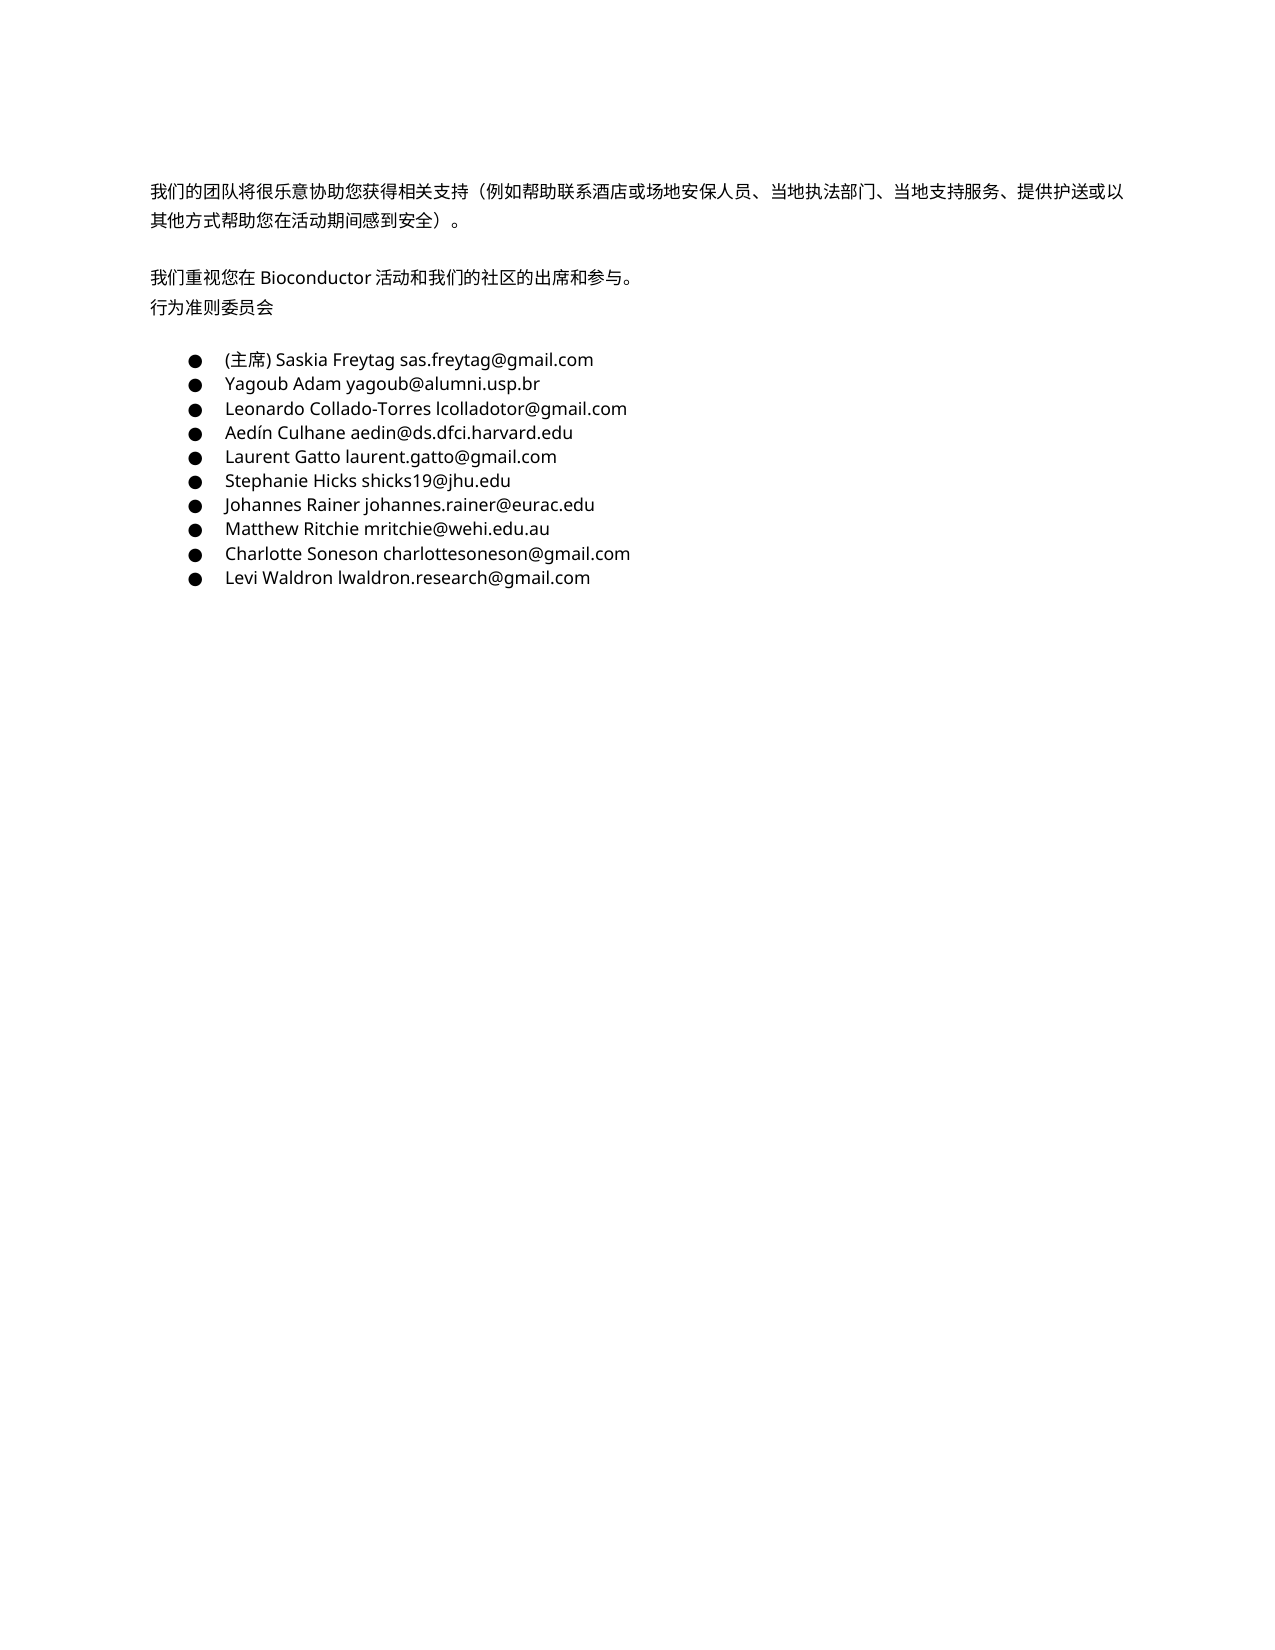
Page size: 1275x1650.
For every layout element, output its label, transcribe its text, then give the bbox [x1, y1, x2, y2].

list Leonardo Collado-Torres lcolladotor@gmail.com [187, 396, 1125, 420]
list Johannes Rainer johannes.rainer@eurac.edu [187, 493, 1125, 517]
list (主席) Saskia Freytag sas.freytag@gmail.com [187, 346, 1125, 372]
list Charlotte Soneson charlottesoneson@gmail.com [187, 541, 1125, 565]
text 我们的团队将很乐意协助您获得相关支持（例如帮助联系酒店或场地安保人员、当地执法部门、当地支持服务、提供护送或以其他方式帮助您在活动期间感到安全）。 [150, 178, 1125, 233]
list Levi Waldron lwaldron.research@gmail.com [187, 565, 1125, 589]
list Aedín Culhane aedin@ds.dfci.harvard.edu [187, 420, 1125, 444]
text 我们重视您在Bioconductor活动和我们的社区的出席和参与。 [150, 264, 1125, 290]
list Matthew Ritchie mritchie@wehi.edu.au [187, 517, 1125, 541]
text 行为准则委员会 [150, 294, 1125, 342]
list Laurent Gatto laurent.gatto@gmail.com [187, 444, 1125, 468]
list Yagoub Adam yagoub@alumni.usp.br [187, 372, 1125, 396]
list Stephanie Hicks shicks19@jhu.edu [187, 468, 1125, 493]
